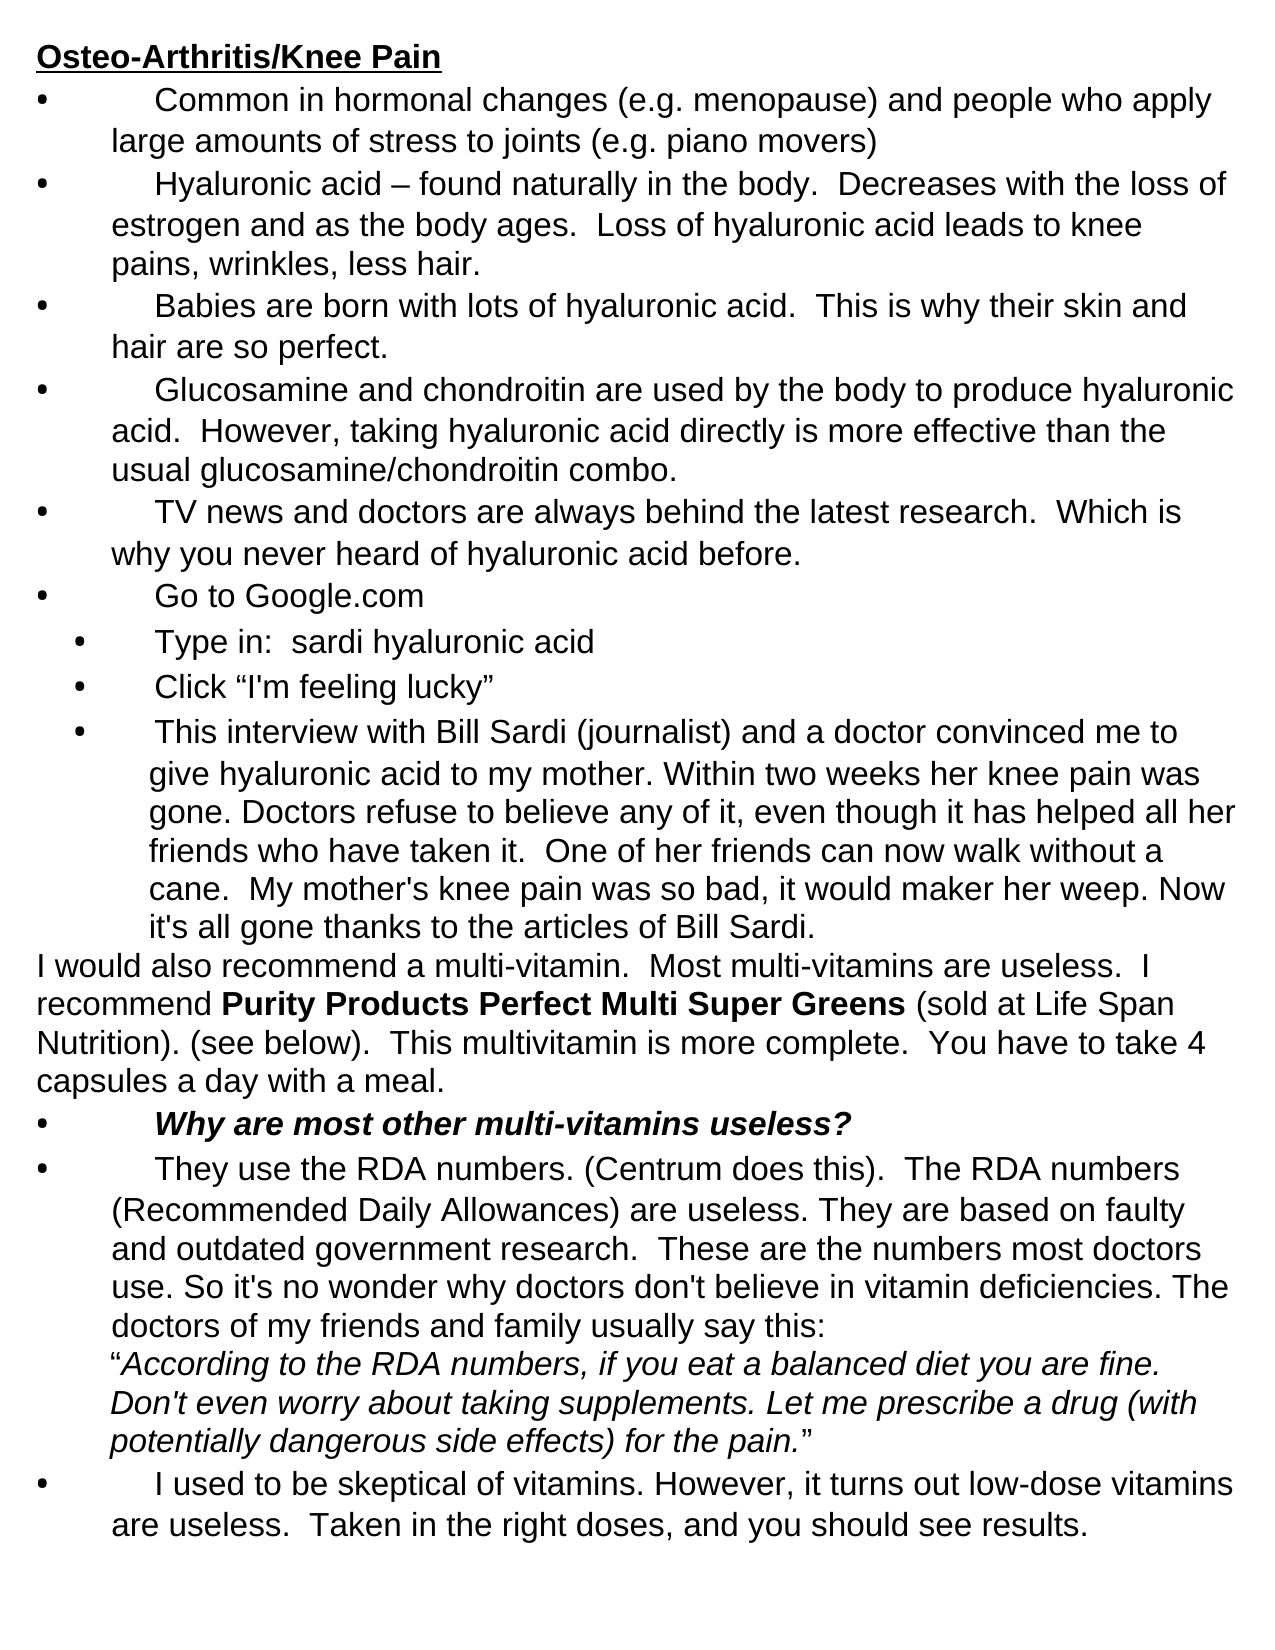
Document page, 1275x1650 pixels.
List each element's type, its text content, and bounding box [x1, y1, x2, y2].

list Hyaluronic acid – found naturally in the body. Decreases with the loss of estrogen and as the body ages. Loss of hyaluronic acid leads to knee pains, wrinkles, less hair. [36, 160, 1239, 282]
text I would also recommend a multi-vitamin. Most multi-vitamins are useless. I recommend Purity Products Perfect Multi Super Greens (sold at Life Span Nutrition). (see below). This multivitamin is more complete. You have to take 4 capsules a day with a meal. [36, 946, 1239, 1100]
list Click “I'm feeling lucky” [73, 663, 1239, 708]
list Babies are born with lots of hyaluronic acid. This is why their skin and hair are so perfect. [36, 282, 1239, 366]
text “According to the RDA numbers, if you eat a balanced diet you are fine. Don't even worry about taking supplements. Let me prescribe a drug (with potentially dangerous side effects) for the pain.” [110, 1344, 1239, 1459]
list Go to Google.com [36, 572, 1239, 617]
list TV news and doctors are always behind the latest research. Which is why you never heard of hyaluronic acid before. [36, 488, 1239, 572]
list Glucosamine and chondroitin are used by the body to produce hyaluronic acid. However, taking hyaluronic acid directly is more effective than the usual glucosamine/chondroitin combo. [36, 366, 1239, 488]
list I used to be skeptical of vitamins. However, it turns out low-dose vitamins are useless. Taken in the right doses, and you should see results. [36, 1459, 1239, 1543]
list They use the RDA numbers. (Centrum does this). The RDA numbers (Recommended Daily Allowances) are useless. They are based on faulty and outdated government research. These are the numbers most doctors use. So it's no wonder why doctors don't believe in vitamin deficiencies. The doctors of my friends and family usually say this: [36, 1145, 1239, 1344]
list Type in: sardi hyaluronic acid [73, 617, 1239, 663]
text Osteo-Arthritis/Knee Pain [36, 37, 1239, 76]
list This interview with Bill Sardi (journalist) and a doctor convinced me to give hyaluronic acid to my mother. Within two weeks her knee pain was gone. Doctors refuse to believe any of it, even though it has helped all her friends who have taken it. One of her friends can now walk without a cane. My mother's knee pain was so bad, it would maker her weep. Now it's all gone thanks to the articles of Bill Sardi. [73, 708, 1239, 946]
list Why are most other multi-vitamins useless? [36, 1100, 1239, 1145]
list Common in hormonal changes (e.g. menopause) and people who apply large amounts of stress to joints (e.g. piano movers) [36, 76, 1239, 160]
